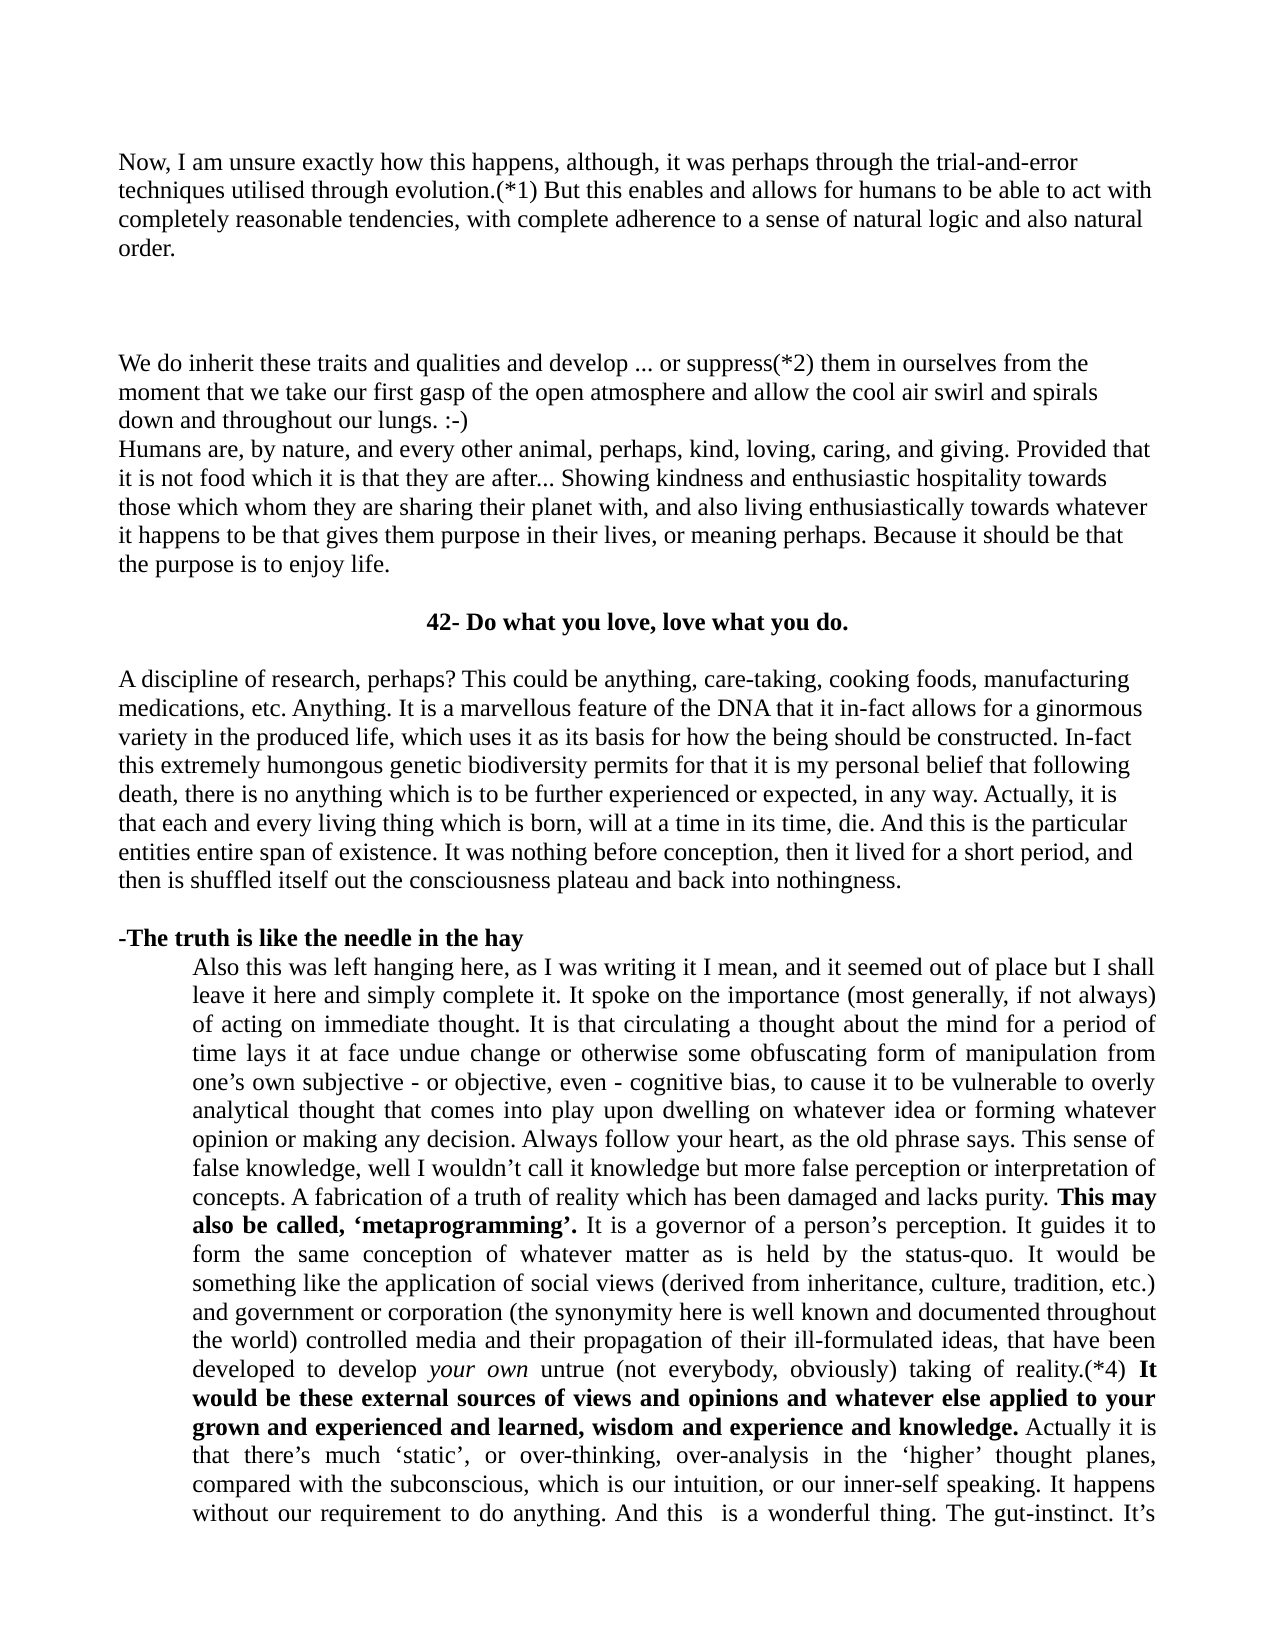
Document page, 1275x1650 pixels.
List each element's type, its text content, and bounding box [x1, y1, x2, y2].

text We do inherit these traits and qualities and develop ... or suppress(*2) them in ourselves from the moment that we take our first gasp of the open atmosphere and allow the cool air swirl and spirals down and throughout our lungs. :-) [118, 348, 1157, 434]
text A discipline of research, perhaps? This could be anything, care-taking, cooking foods, manufacturing medications, etc. Anything. It is a marvellous feature of the DNA that it in-fact allows for a ginormous variety in the produced life, which uses it as its basis for how the being should be constructed. In-fact this extremely humongous genetic biodiversity permits for that it is my personal belief that following death, there is no anything which is to be further experienced or expected, in any way. Actually, it is that each and every living thing which is born, will at a time in its time, die. And this is the particular entities entire span of existence. It was nothing before conception, then it lived for a short period, and then is shuffled itself out the consciousness plateau and back into nothingness. [118, 664, 1157, 894]
text Also this was left hanging here, as I was writing it I mean, and it seemed out of place but I shall leave it here and simply complete it. It spoke on the importance (most generally, if not always) of acting on immediate thought. It is that circulating a thought about the mind for a period of time lays it at face undue change or otherwise some obfuscating form of manipulation from one’s own subjective - or objective, even - cognitive bias, to cause it to be vulnerable to overly analytical thought that comes into play upon dwelling on whatever idea or forming whatever opinion or making any decision. Always follow your heart, as the old phrase says. This sense of false knowledge, well I wouldn’t call it knowledge but more false perception or interpretation of concepts. A fabrication of a truth of reality which has been damaged and lacks purity. This may also be called, ‘metaprogramming’. It is a governor of a person’s perception. It guides it to form the same conception of whatever matter as is held by the status-quo. It would be something like the application of social views (derived from inheritance, culture, tradition, etc.) and government or corporation (the synonymity here is well known and documented throughout the world) controlled media and their propagation of their ill-formulated ideas, that have been developed to develop your own untrue (not everybody, obviously) taking of reality.(*4) It would be these external sources of views and opinions and whatever else applied to your grown and experienced and learned, wisdom and experience and knowledge. Actually it is that there’s much ‘static’, or over-thinking, over-analysis in the ‘higher’ thought planes, compared with the subconscious, which is our intuition, or our inner-self speaking. It happens without our requirement to do anything. And this is a wonderful thing. The gut-instinct. It’s [192, 952, 1157, 1527]
text 42- Do what you love, love what you do. [118, 607, 1157, 636]
text Now, I am unsure exactly how this happens, although, it was perhaps through the trial-and-error techniques utilised through evolution.(*1) But this enables and allows for humans to be able to act with completely reasonable tendencies, with complete adherence to a sense of natural logic and also natural order. [118, 147, 1157, 262]
text Humans are, by nature, and every other animal, perhaps, kind, loving, caring, and giving. Provided that it is not food which it is that they are after... Showing kindness and enthusiastic hospitality towards those which whom they are sharing their planet with, and also living enthusiastically towards whatever it happens to be that gives them purpose in their lives, or meaning perhaps. Because it should be that the purpose is to enjoy life. [118, 434, 1157, 578]
text -The truth is like the needle in the hay [118, 923, 1157, 952]
